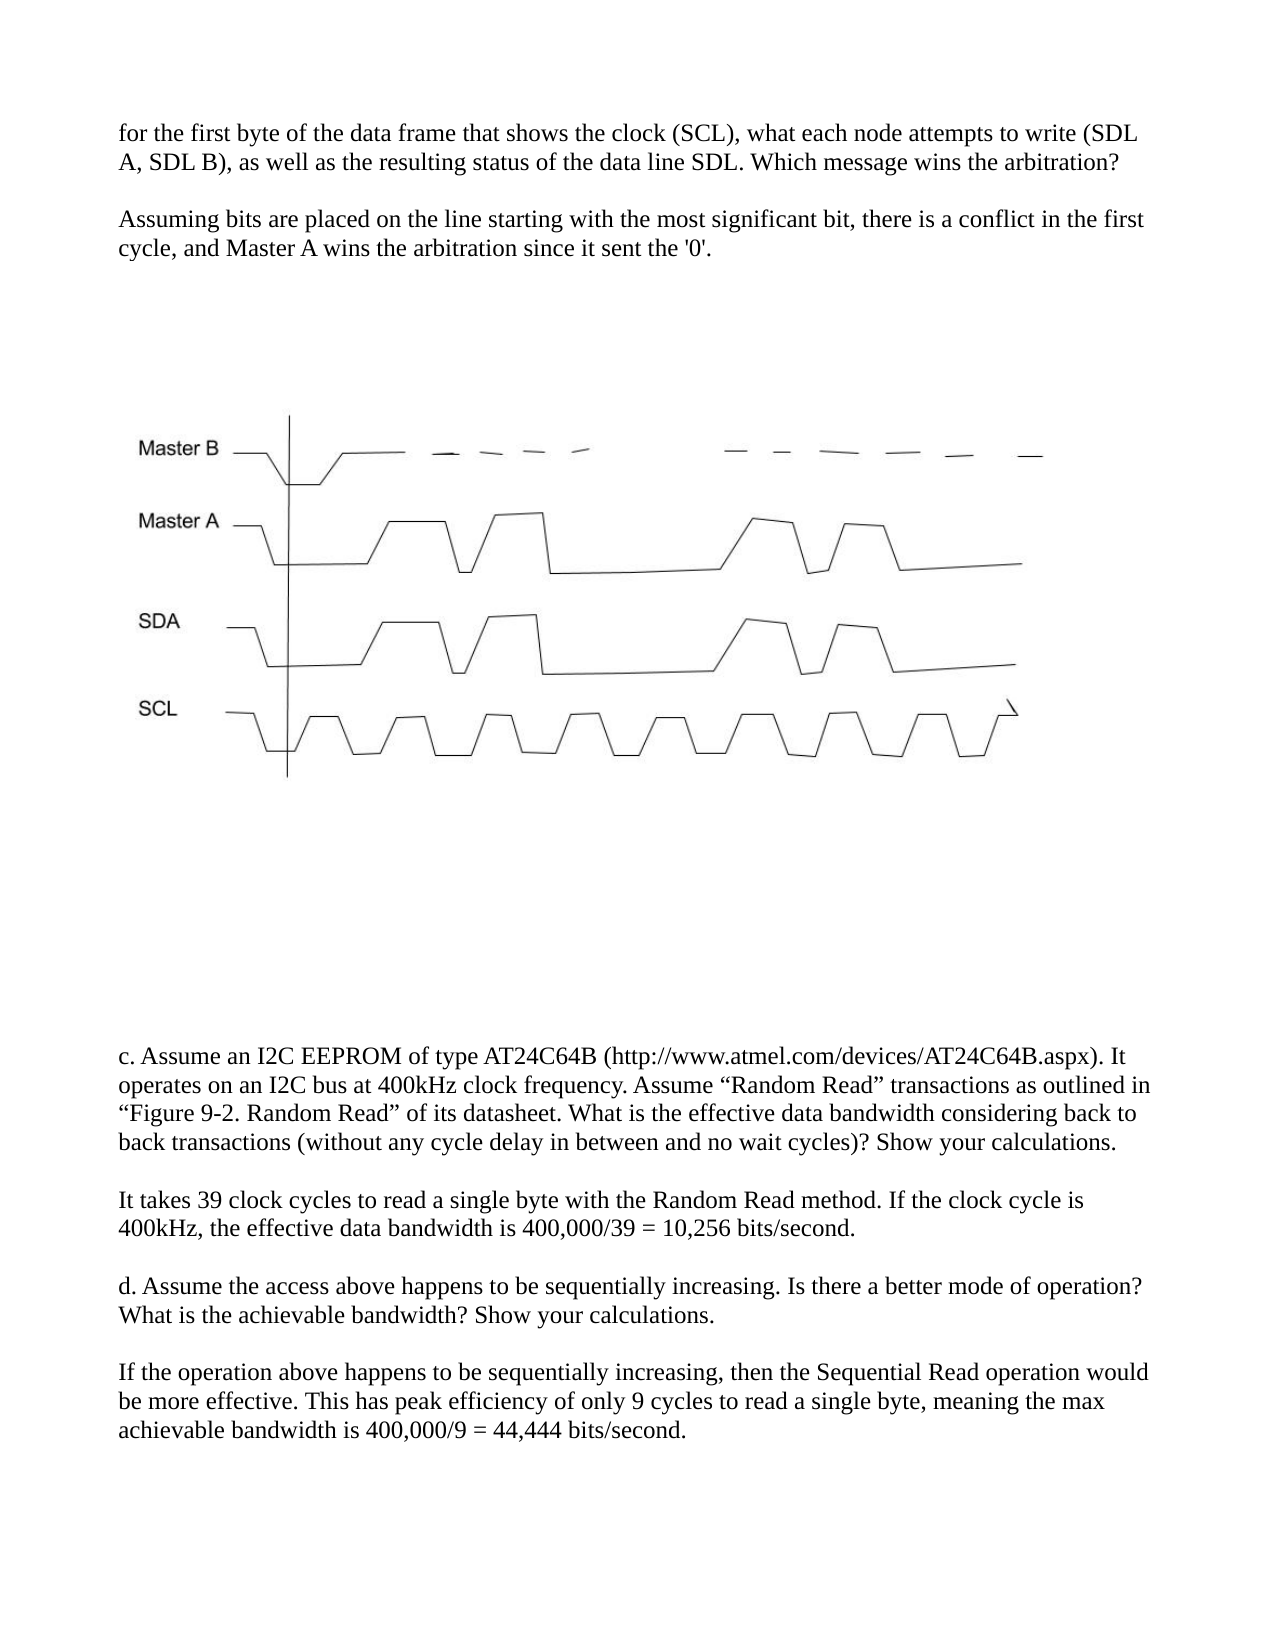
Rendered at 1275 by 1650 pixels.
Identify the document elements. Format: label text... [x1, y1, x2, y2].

text d. Assume the access above happens to be sequentially increasing. Is there a better mode of operation? What is the achievable bandwidth? Show your calculations. [118, 1271, 1157, 1328]
picture [118, 261, 1157, 1041]
text Assuming bits are placed on the line starting with the most significant bit, there is a conflict in the first cycle, and Master A wins the arbitration since it sent the '0'. [118, 204, 1157, 261]
text c. Assume an I2C EEPROM of type AT24C64B (http://www.atmel.com/devices/AT24C64B.aspx). It operates on an I2C bus at 400kHz clock frequency. Assume “Random Read” transactions as outlined in “Figure 9-2. Random Read” of its datasheet. What is the effective data bandwidth considering back to back transactions (without any cycle delay in between and no wait cycles)? Show your calculations. [118, 1041, 1157, 1156]
text It takes 39 clock cycles to read a single byte with the Random Read method. If the clock cycle is 400kHz, the effective data bandwidth is 400,000/39 = 10,256 bits/second. [118, 1185, 1157, 1242]
text for the first byte of the data frame that shows the clock (SCL), what each node attempts to write (SDL A, SDL B), as well as the resulting status of the data line SDL. Which message wins the arbitration? [118, 118, 1157, 176]
text If the operation above happens to be sequentially increasing, then the Sequential Read operation would be more effective. This has peak efficiency of only 9 cycles to read a single byte, meaning the max achievable bandwidth is 400,000/9 = 44,444 bits/second. [118, 1357, 1157, 1443]
